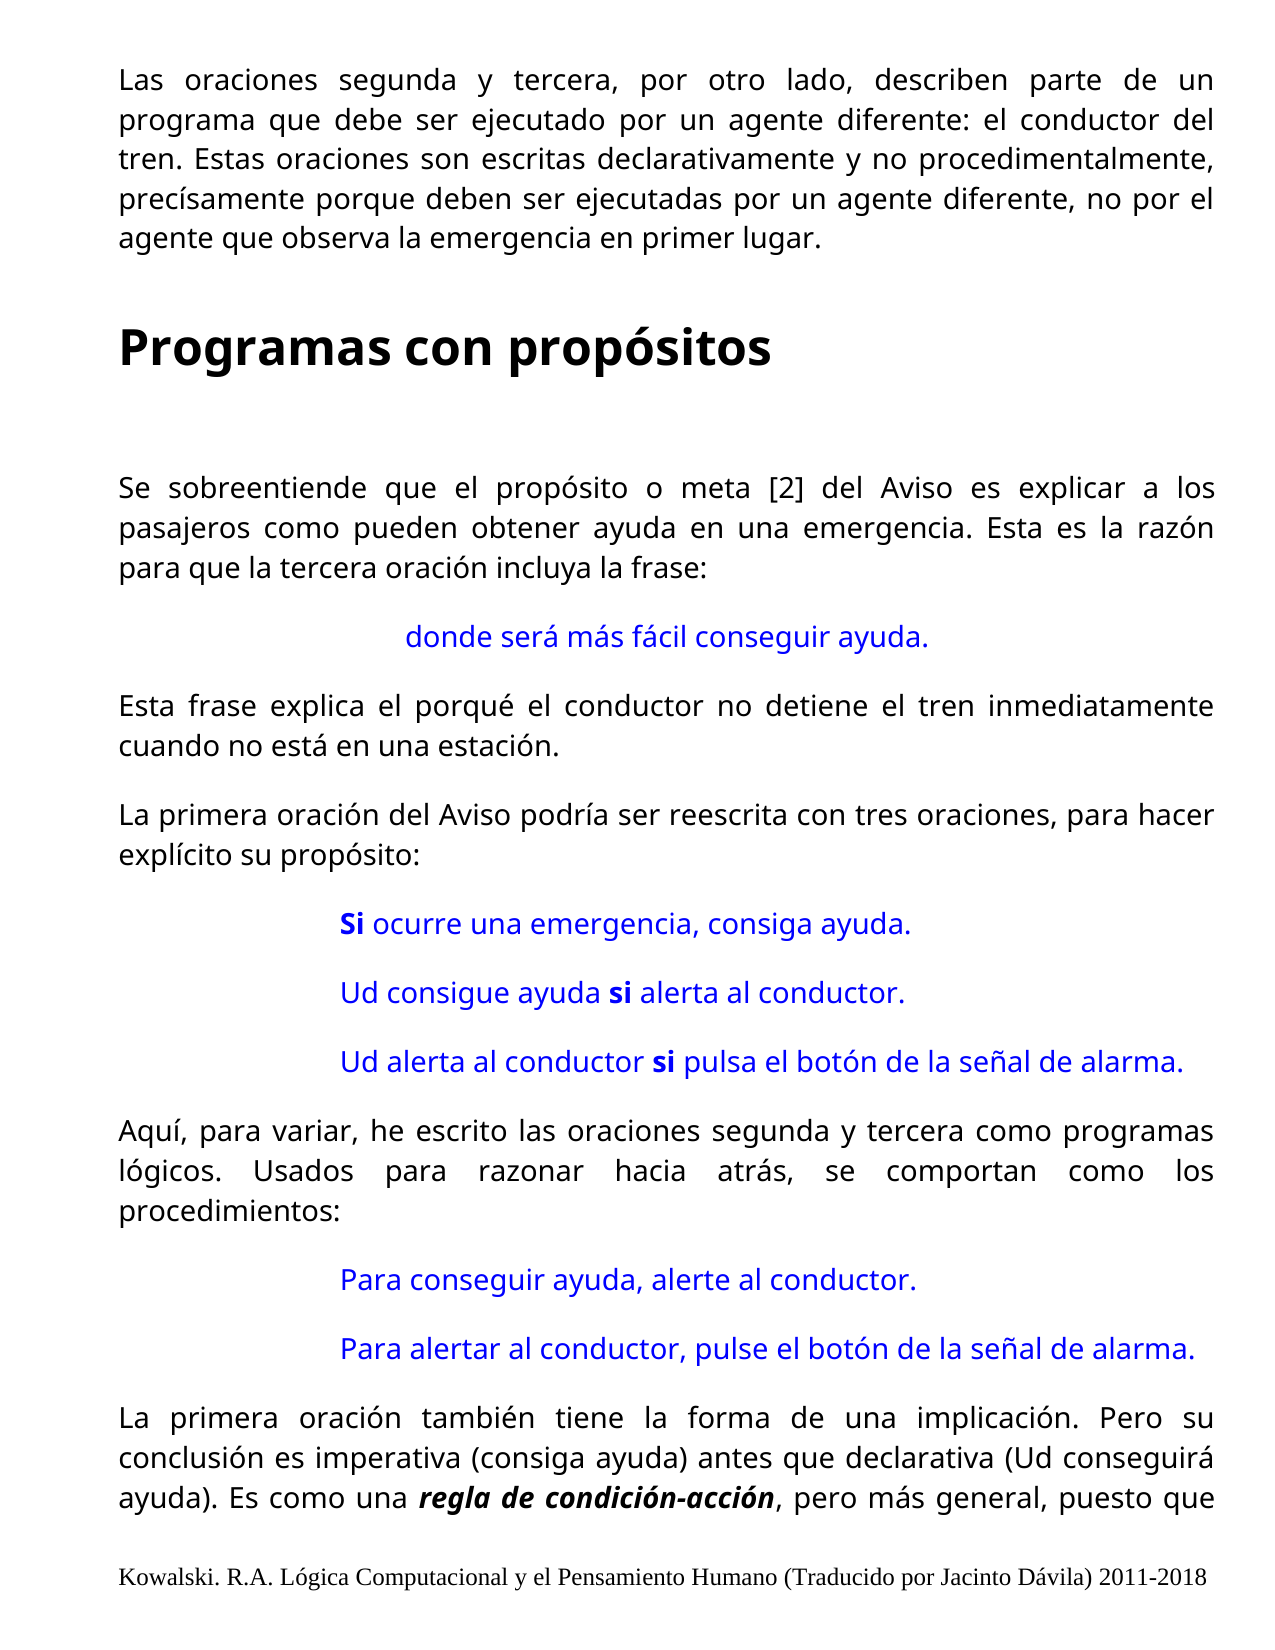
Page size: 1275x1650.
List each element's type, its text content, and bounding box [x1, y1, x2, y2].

text Para conseguir ayuda, alerte al conductor. [339, 1259, 1216, 1299]
text La primera oración del Aviso podría ser reescrita con tres oraciones, para hacer explícito su propósito: [118, 794, 1216, 874]
subtitle Programas con propósitos [118, 312, 1216, 380]
text Si ocurre una emergencia, consiga ayuda. [339, 903, 1216, 943]
text Ud consigue ayuda si alerta al conductor. [339, 972, 1216, 1012]
text Para alertar al conductor, pulse el botón de la señal de alarma. [339, 1328, 1216, 1368]
text Aquí, para variar, he escrito las oraciones segunda y tercera como programas lógicos. Usados para razonar hacia atrás, se comportan como los procedimientos: [118, 1111, 1216, 1230]
text Ud alerta al conductor si pulsa el botón de la señal de alarma. [339, 1042, 1216, 1081]
text donde será más fácil conseguir ayuda. [118, 616, 1216, 656]
text La primera oración también tiene la forma de una implicación. Pero su conclusión es imperativa (consiga ayuda) antes que declarativa (Ud conseguirá ayuda). Es como una regla de condición-acción, pero más general, puesto que [118, 1398, 1216, 1517]
text Se sobreentiende que el propósito o meta [2] del Aviso es explicar a los pasajeros como pueden obtener ayuda en una emergencia. Esta es la razón para que la tercera oración incluya la frase: [118, 468, 1216, 587]
text Esta frase explica el porqué el conductor no detiene el tren inmediatamente cuando no está en una estación. [118, 686, 1216, 765]
text Las oraciones segunda y tercera, por otro lado, describen parte de un programa que debe ser ejecutado por un agente diferente: el conductor del tren. Estas oraciones son escritas declarativamente y no procedimentalmente, precísamente porque deben ser ejecutadas por un agente diferente, no por el agente que observa la emergencia en primer lugar. [118, 59, 1216, 257]
